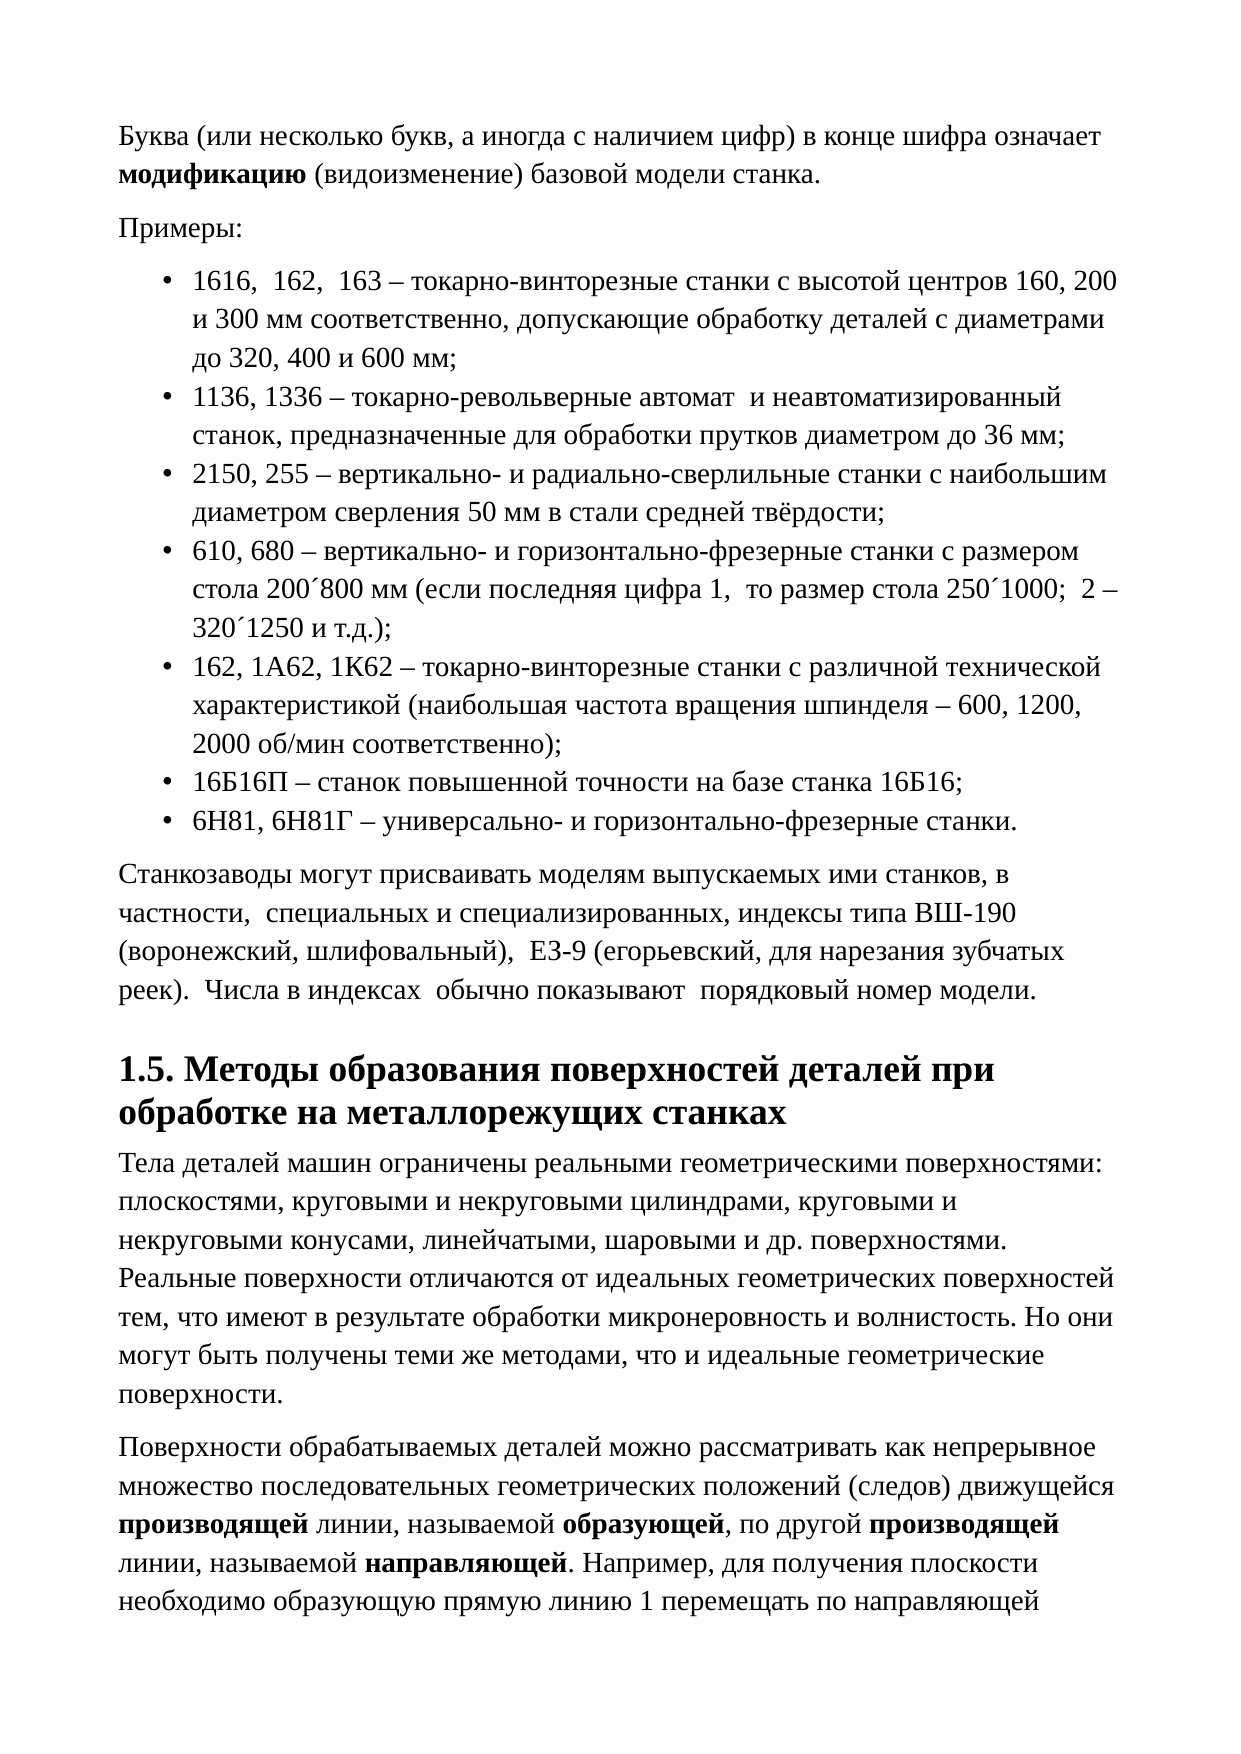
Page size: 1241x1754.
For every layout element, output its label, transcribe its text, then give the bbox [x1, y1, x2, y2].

text Поверхности обрабатываемых деталей можно рассматривать как непрерывное множество последовательных геометрических положений (следов) движущейся производящей линии, называемой образующей, по другой производящей линии, называемой направляющей. Например, для получения плоскости необходимо образующую прямую линию 1 перемещать по направляющей [118, 1429, 1122, 1617]
text Буква (или несколько букв, а иногда с наличием цифр) в конце шифра означает модификацию (видоизменение) базовой модели станка. [118, 118, 1122, 190]
text Примеры: [118, 210, 1122, 243]
list 2150, 255 – вертикально- и радиально-сверлильные станки с наибольшим диаметром сверления 50 мм в стали средней твёрдости; [162, 456, 1122, 528]
list 1136, 1336 – токарно-револьверные автомат и неавтоматизированный станок, предназначенные для обработки прутков диаметром до 36 мм; [162, 379, 1122, 451]
list 16Б16П – станок повышенной точности на базе станка 16Б16; [162, 764, 1122, 798]
list 610, 680 – вертикально- и горизонтально-фрезерные станки с размером стола 200´800 мм (если последняя цифра 1, то размер стола 250´1000; 2 – 320´1250 и т.д.); [162, 533, 1122, 644]
subtitle 1.5. Методы образования поверхностей деталей при обработке на металлорежущих станках [118, 1046, 1122, 1132]
text Станкозаводы могут присваивать моделям выпускаемых ими станков, в частности, специальных и специализированных, индексы типа ВШ-190 (воронежский, шлифовальный), ЕЗ-9 (егорьевский, для нарезания зубчатых реек). Числа в индексах обычно показывают порядковый номер модели. [118, 856, 1122, 1006]
list 1616, 162, 163 – токарно-винторезные станки с высотой центров 160, 200 и 300 мм соответственно, допускающие обработку деталей с диаметрами до 320, 400 и 600 мм; [162, 263, 1122, 374]
text Тела деталей машин ограничены реальными геометрическими поверхностями: плоскостями, круговыми и некруговыми цилиндрами, круговыми и некруговыми конусами, линейчатыми, шаровыми и др. поверхностями. Реальные поверхности отличаются от идеальных геометрических поверхностей тем, что имеют в результате обработки микронеровность и волнистость. Но они могут быть получены теми же методами, что и идеальные геометрические поверхности. [118, 1145, 1122, 1409]
list 6Н81, 6Н81Г – универсально- и горизонтально-фрезерные станки. [162, 803, 1122, 837]
list 162, 1А62, 1К62 – токарно-винторезные станки с различной технической характеристикой (наибольшая частота вращения шпинделя – 600, 1200, 2000 об/мин соответственно); [162, 649, 1122, 759]
